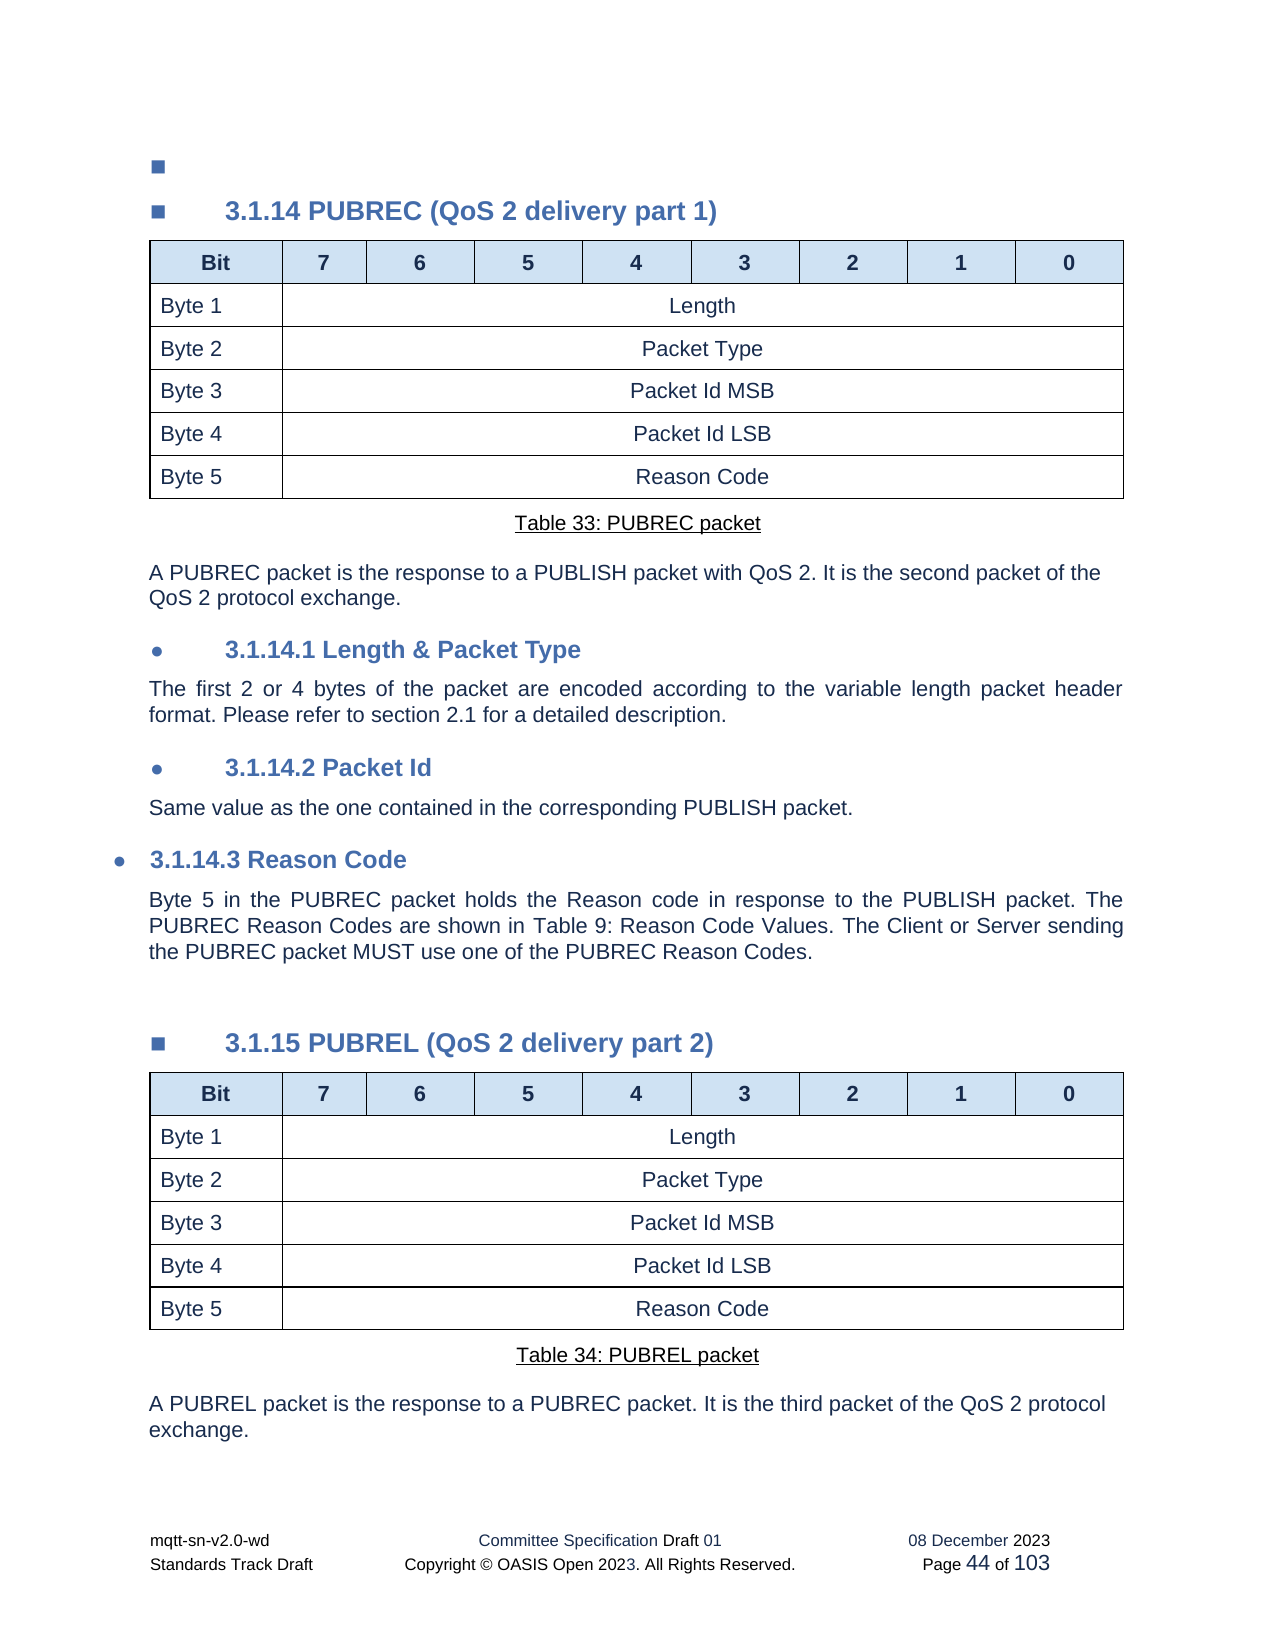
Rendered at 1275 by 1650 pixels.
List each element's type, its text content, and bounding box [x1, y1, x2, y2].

text Table 33: PUBREC packet [150, 511, 1125, 535]
table_cell Packet Type [283, 327, 1123, 369]
table_header 6 [367, 1073, 474, 1115]
subtitle 3.1.14.3 Reason Code [112, 845, 1124, 874]
text Byte 5 in the PUBREC packet holds the Reason code in response to the PUBLISH packet. The PUBREC Reason Codes are shown in Table 9: Reason Code Values. The Client or Server sending the PUBREC packet MUST use one of the PUBREC Reason Codes. [148, 887, 1124, 964]
table_cell Byte 2 [151, 1159, 282, 1201]
table_cell Length [283, 284, 1123, 326]
table_header 7 [283, 241, 366, 283]
table_header 4 [583, 1073, 691, 1115]
table_cell Packet Id MSB [283, 370, 1123, 412]
table_cell Byte 4 [151, 413, 282, 455]
table_cell Byte 4 [151, 1245, 282, 1286]
table_cell Packet Id LSB [283, 413, 1123, 455]
table_cell Byte 5 [151, 1288, 282, 1329]
table_cell Byte 3 [151, 370, 282, 412]
table_header 3 [692, 1073, 799, 1115]
text A PUBREC packet is the response to a PUBLISH packet with QoS 2. It is the second packet of the QoS 2 protocol exchange. [148, 560, 1124, 610]
table_cell Packet Id LSB [283, 1245, 1123, 1286]
table_header Bit [151, 1073, 282, 1115]
table_header 2 [800, 241, 907, 283]
table_header 6 [367, 241, 474, 283]
table_header 0 [1016, 241, 1123, 283]
table_header 1 [908, 1073, 1015, 1115]
table_header 3 [692, 241, 799, 283]
table_header 5 [475, 241, 582, 283]
text Same value as the one contained in the corresponding PUBLISH packet. [148, 794, 1124, 820]
table_cell Reason Code [283, 1288, 1123, 1329]
table_cell Byte 5 [151, 456, 282, 498]
table_header 7 [283, 1073, 366, 1115]
table_cell Byte 1 [151, 1116, 282, 1158]
text A PUBREL packet is the response to a PUBREC packet. It is the third packet of the QoS 2 protocol exchange. [148, 1391, 1124, 1442]
table_header Bit [151, 241, 282, 283]
table_header 0 [1016, 1073, 1123, 1115]
table_cell Packet Id MSB [283, 1202, 1123, 1243]
subtitle 3.1.14.1 Length & Packet Type [150, 635, 1124, 664]
table_header 5 [475, 1073, 582, 1115]
table_header 1 [908, 241, 1015, 283]
text The first 2 or 4 bytes of the packet are encoded according to the variable length packet header format. Please refer to section 2.1 for a detailed description. [148, 676, 1124, 727]
table_cell Packet Type [283, 1159, 1123, 1201]
table_cell Reason Code [283, 456, 1123, 498]
table_cell Byte 1 [151, 284, 282, 326]
subtitle 3.1.14 PUBREC (QoS 2 delivery part 1) [150, 195, 1124, 226]
table_header 2 [800, 1073, 907, 1115]
table_cell Length [283, 1116, 1123, 1158]
text Table 34: PUBREL packet [150, 1343, 1125, 1367]
subtitle 3.1.14.2 Packet Id [150, 753, 1124, 782]
subtitle 3.1.15 PUBREL (QoS 2 delivery part 2) [150, 1027, 1124, 1058]
table_header 4 [583, 241, 691, 283]
table_cell Byte 3 [151, 1202, 282, 1243]
table_cell Byte 2 [151, 327, 282, 369]
